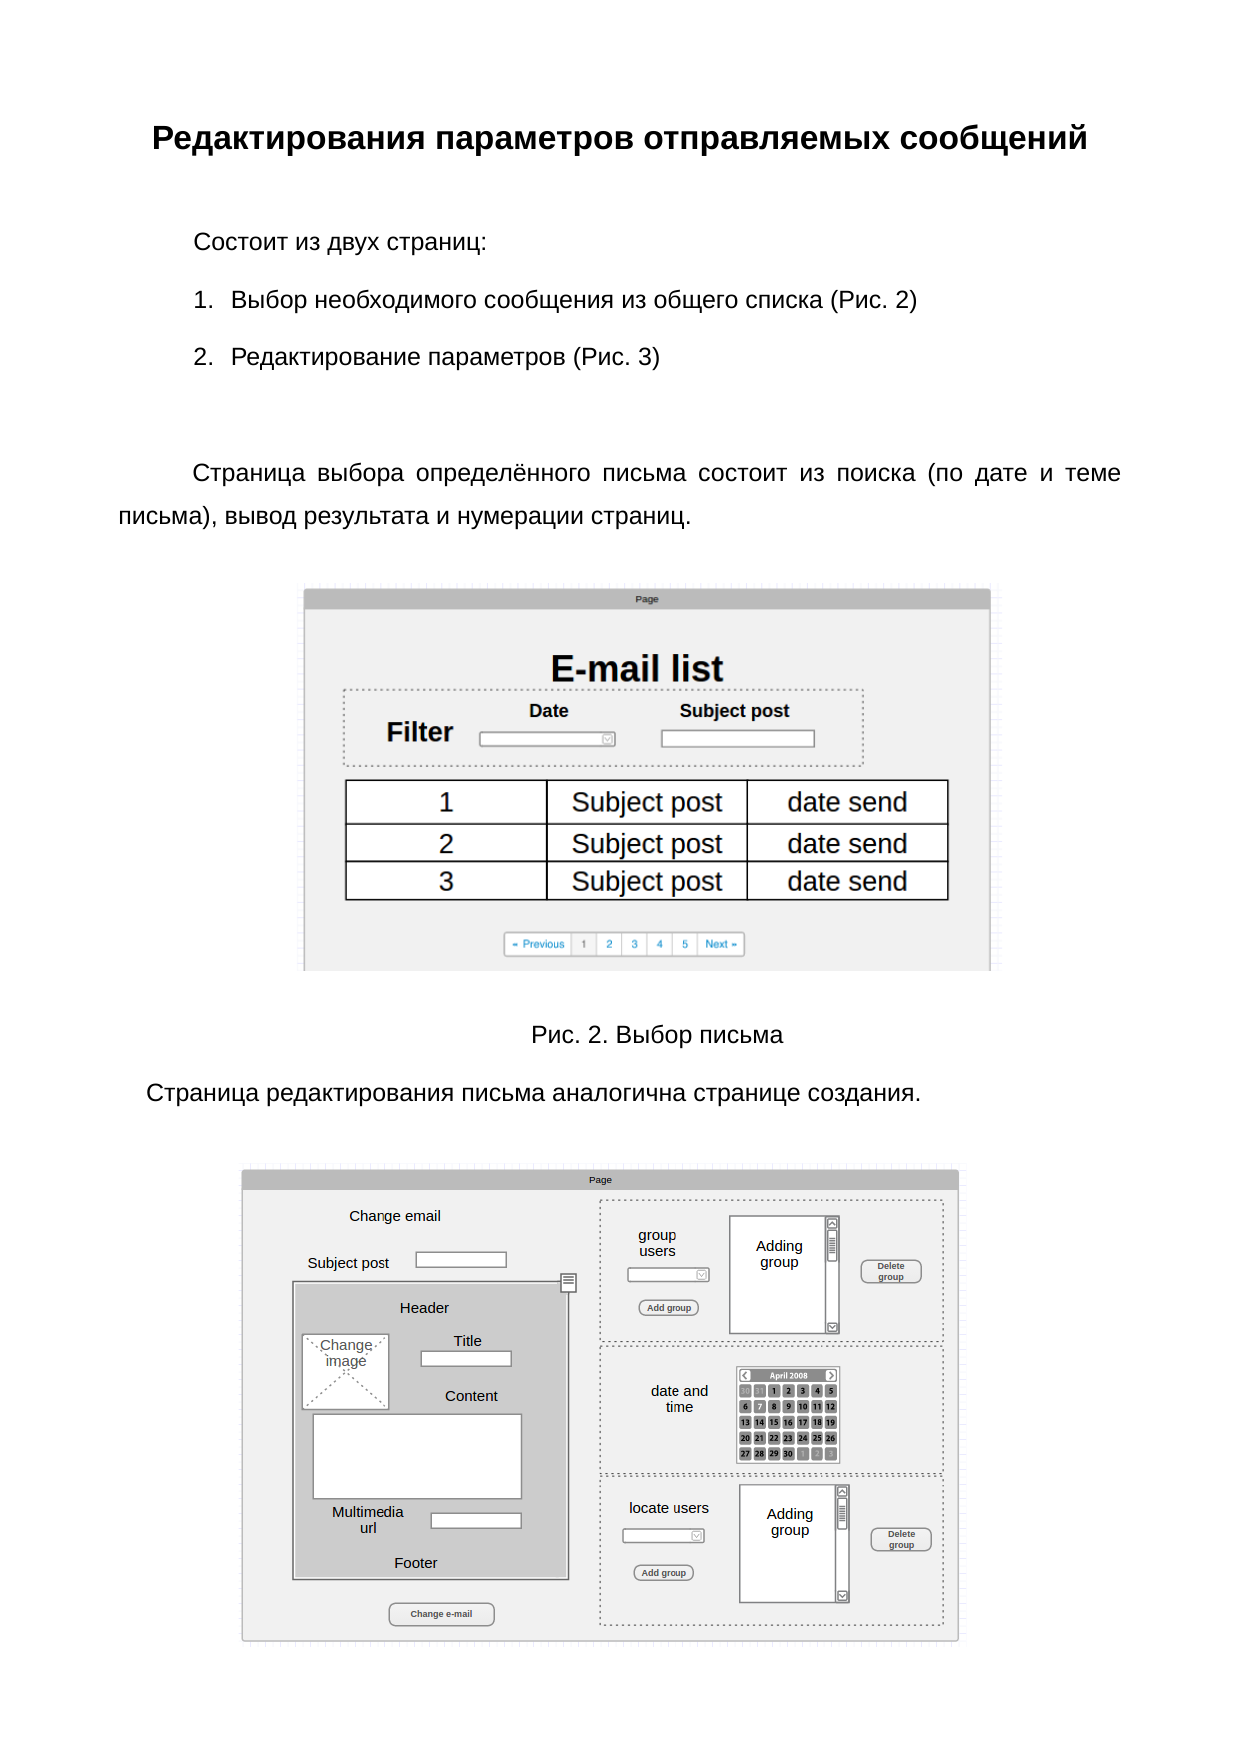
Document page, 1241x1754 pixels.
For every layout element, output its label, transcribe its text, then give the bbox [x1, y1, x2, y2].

subtitle Редактирования параметров отправляемых сообщений [118, 118, 1122, 157]
list Выбор необходимого сообщения из общего списка (Рис. 2) [193, 285, 1122, 313]
text Страница выбора определённого письма состоит из поиска (по дате и теме письма), вывод результата и нумерации страниц. [118, 458, 1122, 530]
text Рис. 2. Выбор письма [118, 1020, 1122, 1049]
picture [238, 1163, 967, 1647]
text Состоит из двух страниц: [118, 227, 1122, 256]
text Страница редактирования письма аналогична странице создания. [118, 1078, 1122, 1107]
list Редактирование параметров (Рис. 3) [193, 342, 1122, 371]
picture [296, 583, 1003, 971]
